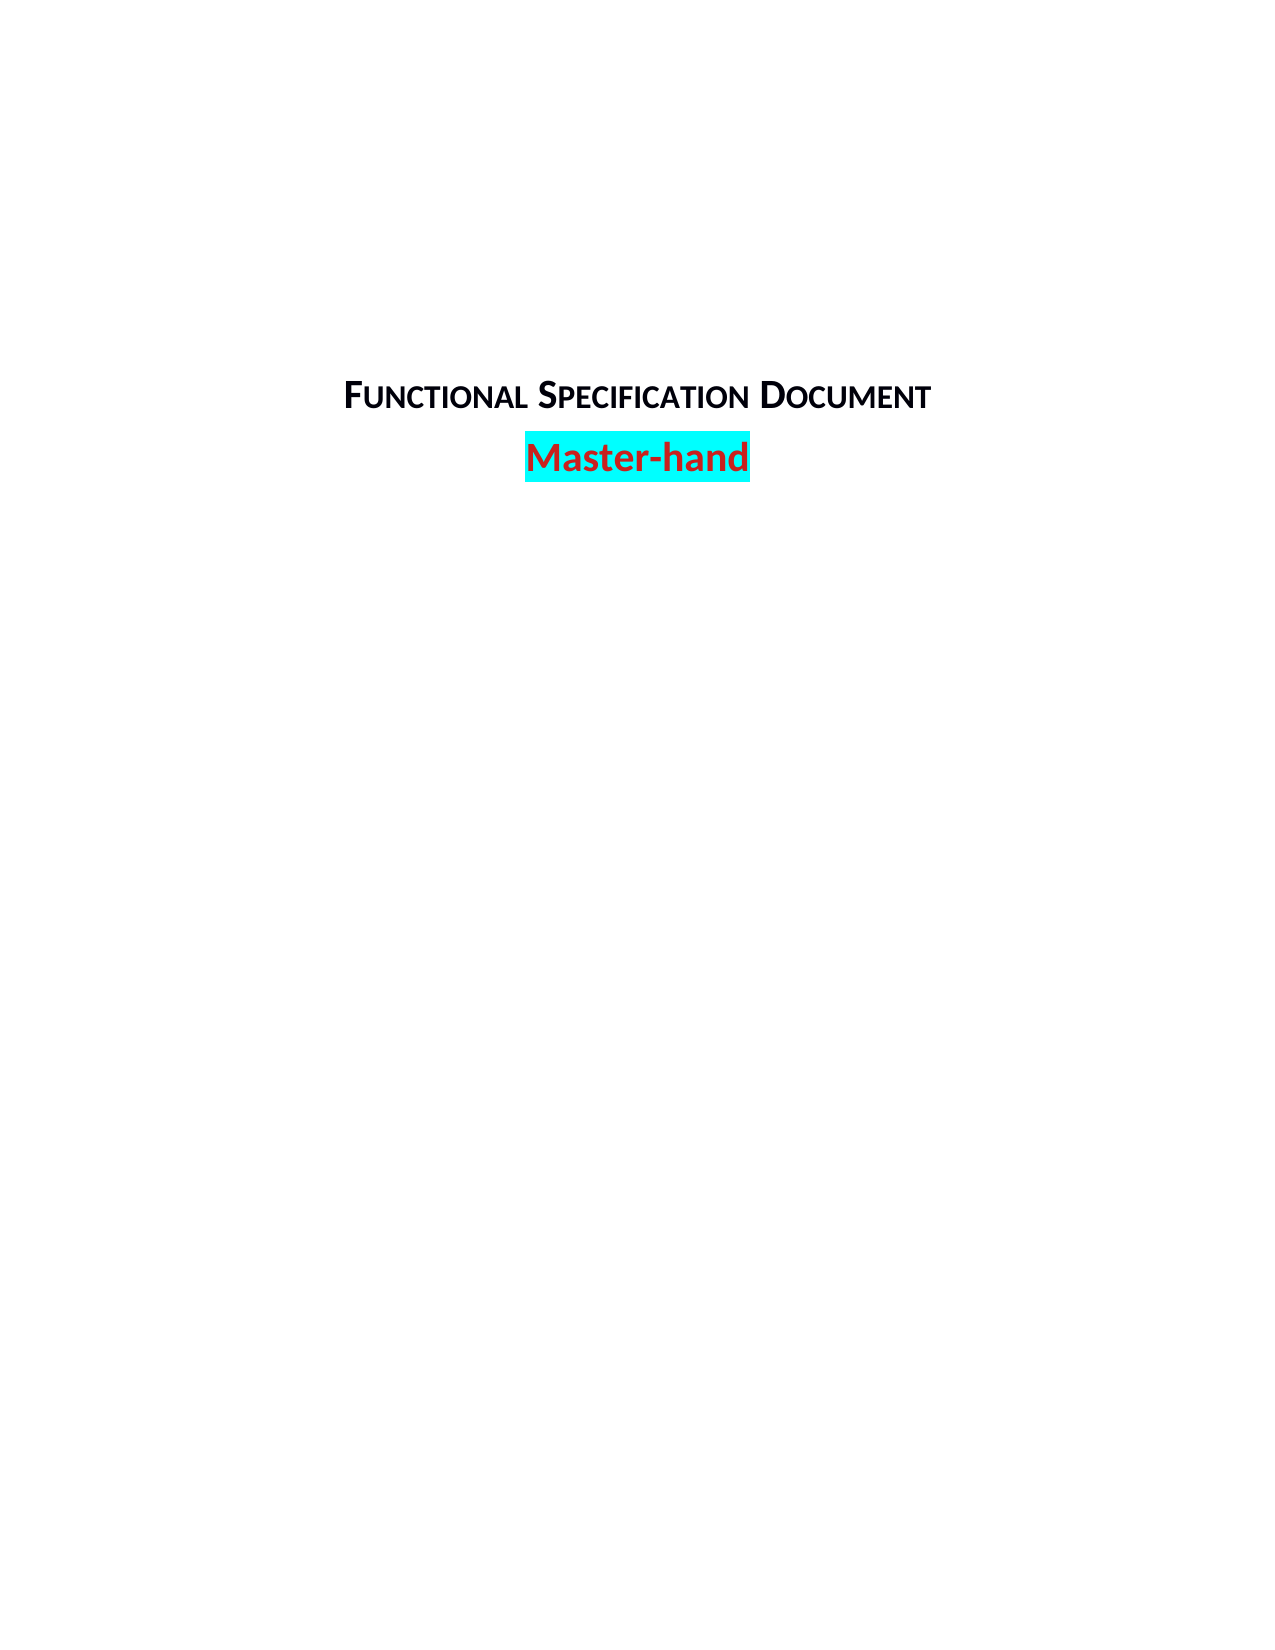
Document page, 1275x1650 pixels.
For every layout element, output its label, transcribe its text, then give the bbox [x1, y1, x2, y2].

text Master-hand [150, 431, 1125, 482]
title Functional Specification Document [150, 368, 1125, 419]
